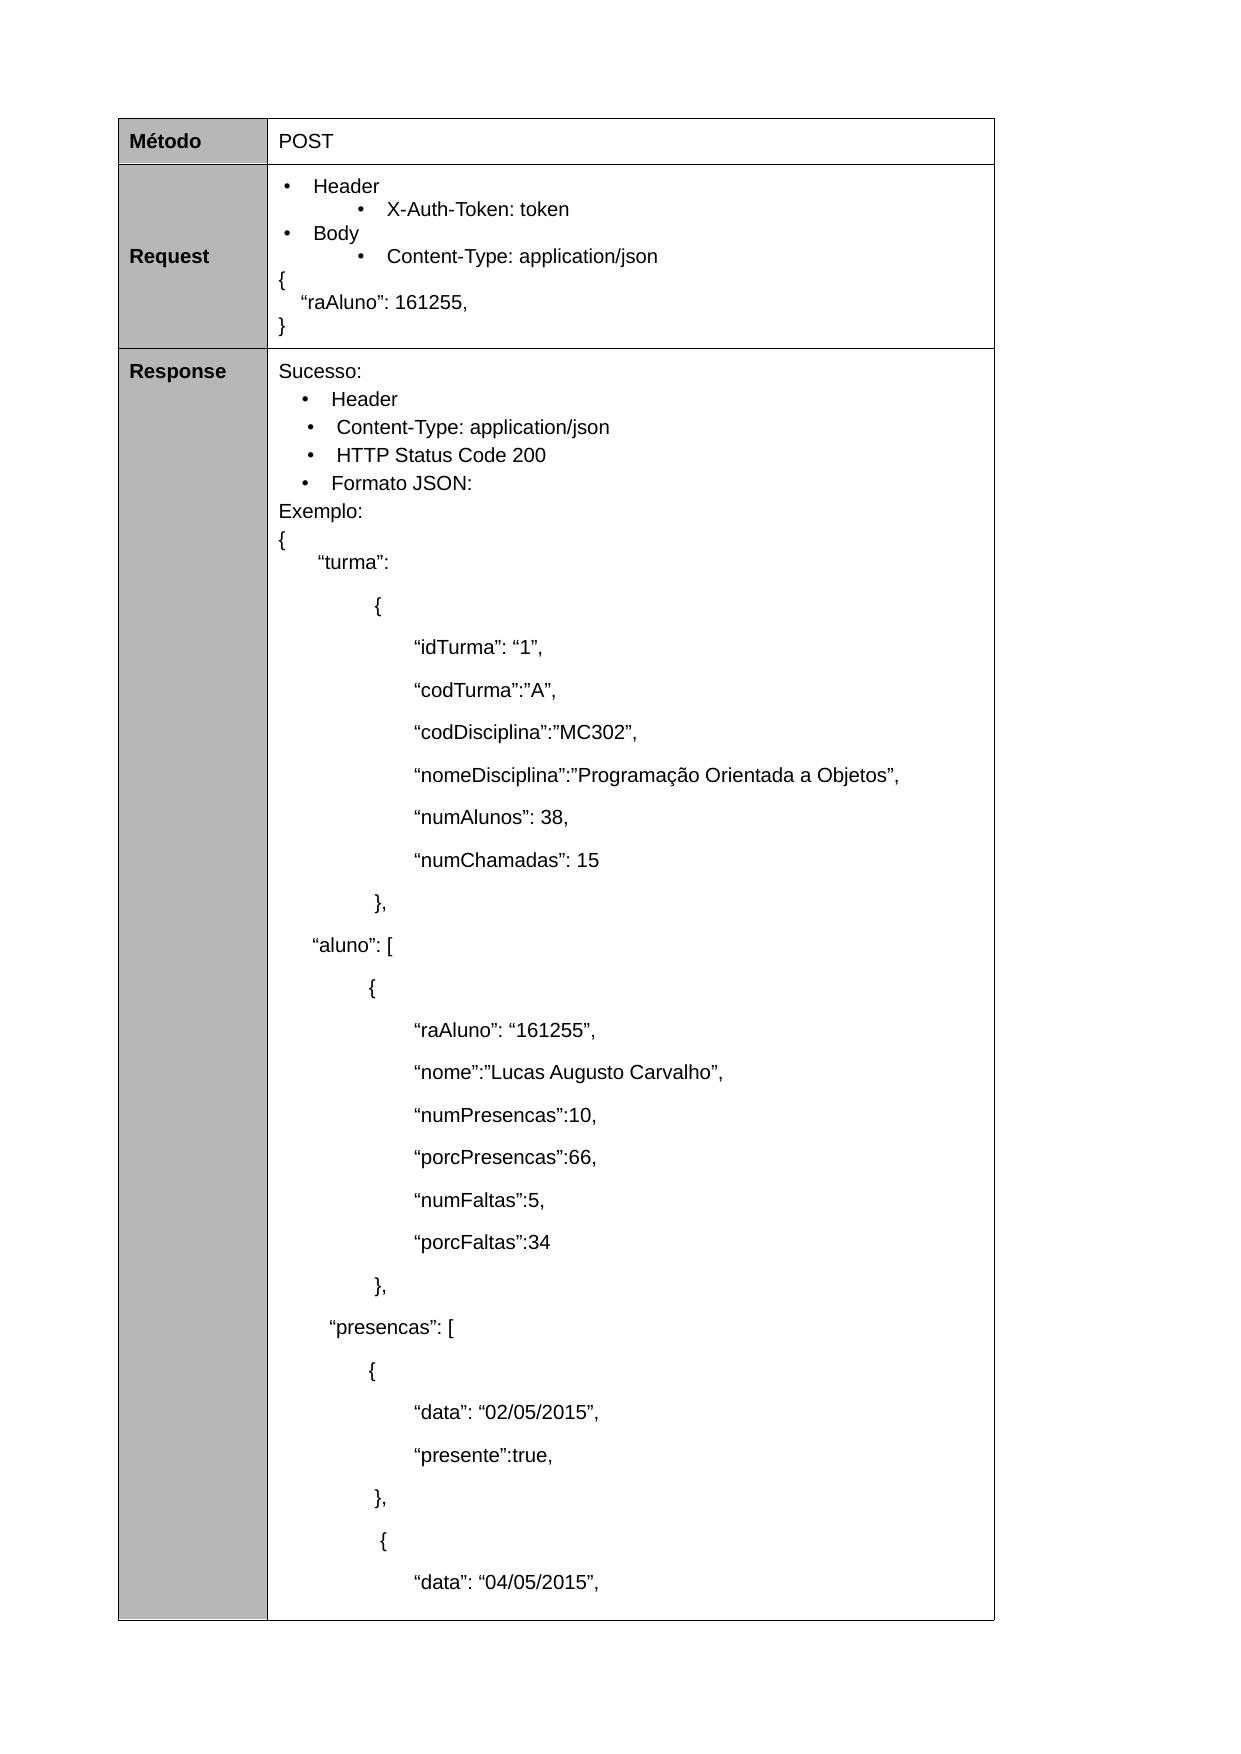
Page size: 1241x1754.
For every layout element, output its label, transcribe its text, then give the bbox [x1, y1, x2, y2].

table_cell Response [119, 349, 267, 1619]
table_cell Request [119, 165, 267, 348]
table_cell Método [119, 119, 267, 163]
table_cell POST [268, 119, 994, 163]
table_cell Sucesso: Header Content-Type: application/json HTTP Status Code 200 Formato JSON: Exemplo: { “turma”: { “idTurma”: “1”, “codTurma”:”A”, “codDisciplina”:”MC302”, “nomeDisciplina”:”Programação Orientada a Objetos”, “numAlunos”: 38, “numChamadas”: 15 }, “aluno”: [ { “raAluno”: “161255”, “nome”:”Lucas Augusto Carvalho”, “numPresencas”:10, “porcPresencas”:66, “numFaltas”:5, “porcFaltas”:34 }, “presencas”: [ { “data”: “02/05/2015”, “presente”:true, }, { “data”: “04/05/2015”, [268, 349, 994, 1619]
table_cell Header X-Auth-Token: token Body Content-Type: application/json { “raAluno”: 161255, } [268, 165, 994, 348]
